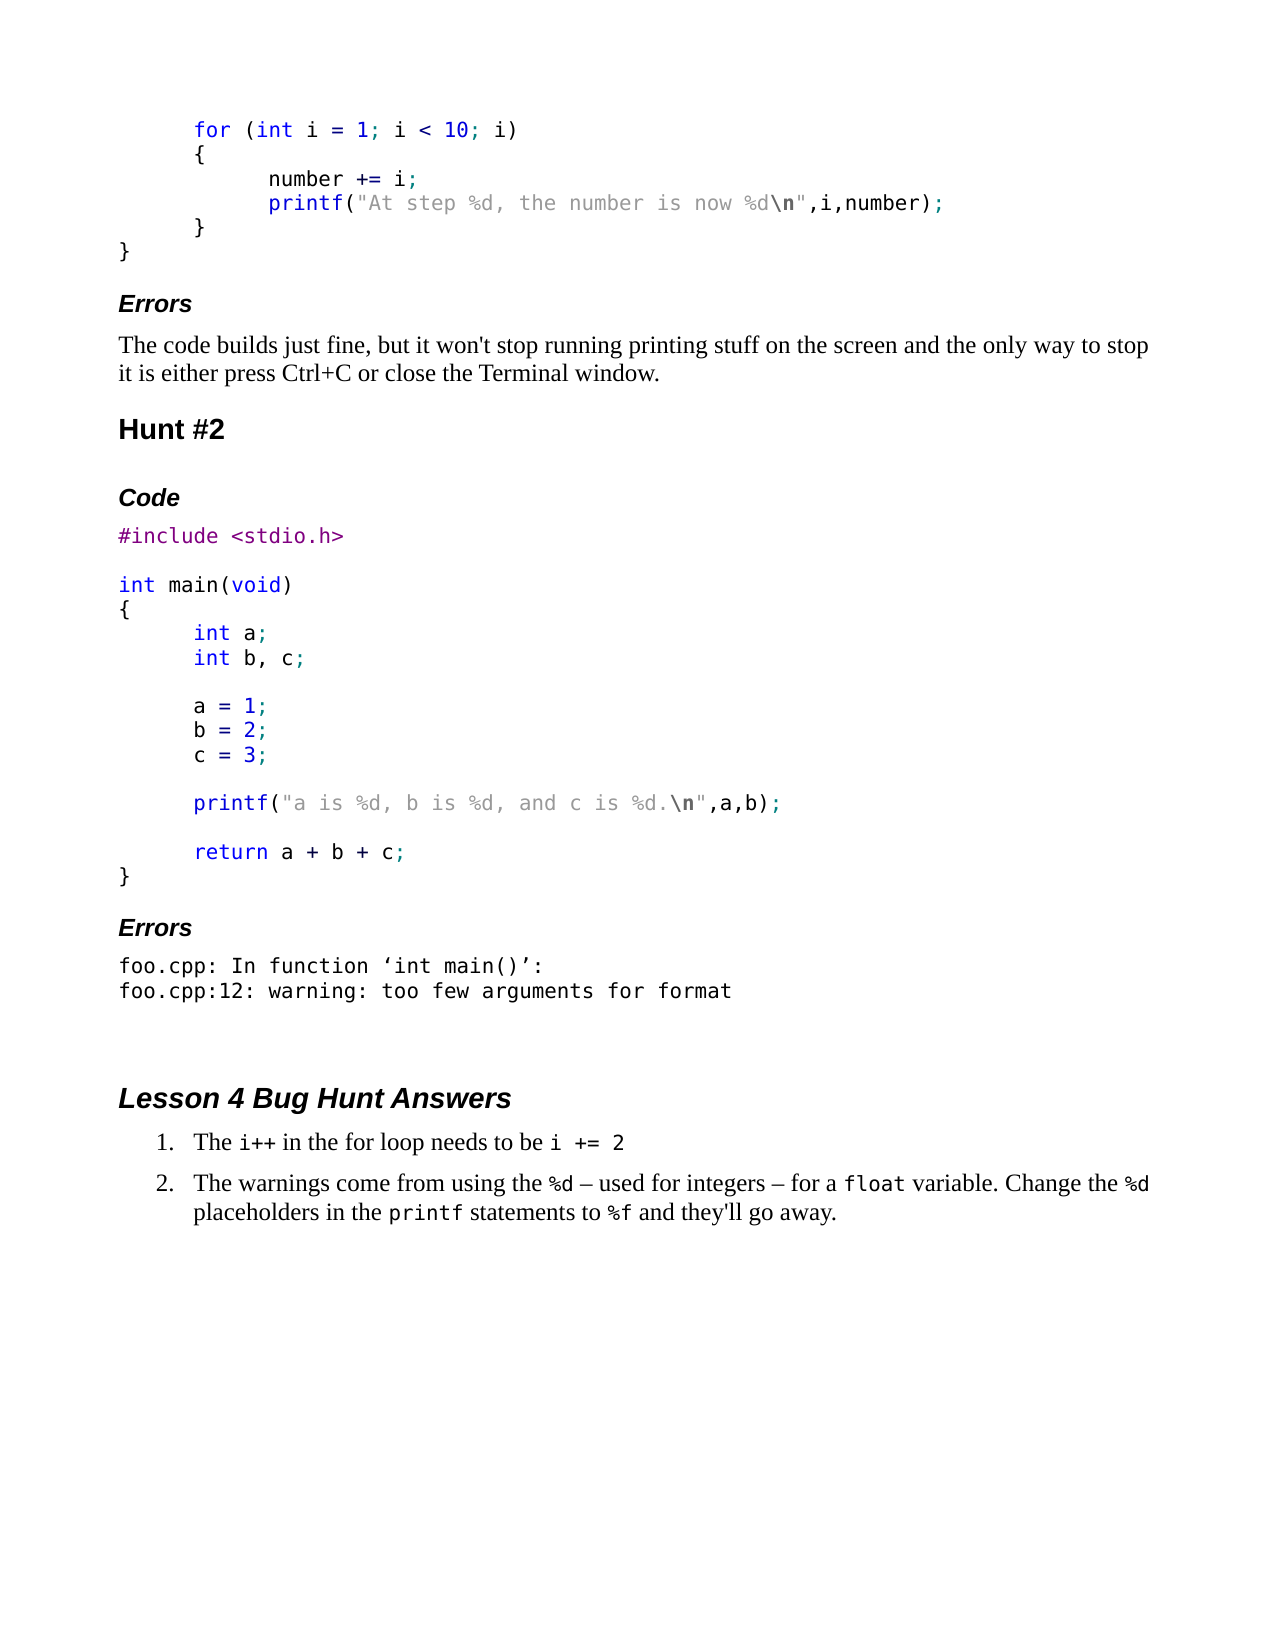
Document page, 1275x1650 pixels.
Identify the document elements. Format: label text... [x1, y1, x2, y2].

text foo.cpp: In function ‘int main()’: [118, 954, 1157, 979]
text The code builds just fine, but it won't stop running printing stuff on the screen and the only way to stop it is either press Ctrl+C or close the Terminal window. [118, 330, 1157, 387]
subtitle Hunt #2 [118, 412, 1157, 446]
text int b, c; [118, 646, 1157, 670]
text { [118, 597, 1157, 621]
text printf("a is %d, b is %d, and c is %d.\n",a,b); [118, 791, 1157, 816]
text printf("At step %d, the number is now %d\n",i,number); [118, 191, 1157, 215]
text c = 3; [118, 743, 1157, 767]
text } [118, 239, 1157, 264]
subtitle Errors [118, 913, 1157, 942]
text foo.cpp:12: warning: too few arguments for format [118, 979, 1157, 1003]
text a = 1; [118, 694, 1157, 718]
subtitle Errors [118, 289, 1157, 317]
text number += i; [118, 167, 1157, 191]
text int main(void) [118, 573, 1157, 597]
list The i++ in the for loop needs to be i += 2 [156, 1127, 1157, 1156]
list The warnings come from using the %d – used for integers – for a float variable. Change the %d placeholders in the printf statements to %f and they'll go away. [156, 1168, 1157, 1226]
text #include <stdio.h> [118, 524, 1157, 549]
subtitle Lesson 4 Bug Hunt Answers [118, 1081, 1157, 1114]
text } [118, 215, 1157, 239]
text { [118, 142, 1157, 167]
text int a; [118, 621, 1157, 646]
subtitle Code [118, 483, 1157, 512]
text for (int i = 1; i < 10; i) [118, 118, 1157, 142]
text return a + b + c; } [118, 840, 1157, 888]
text b = 2; [118, 718, 1157, 743]
